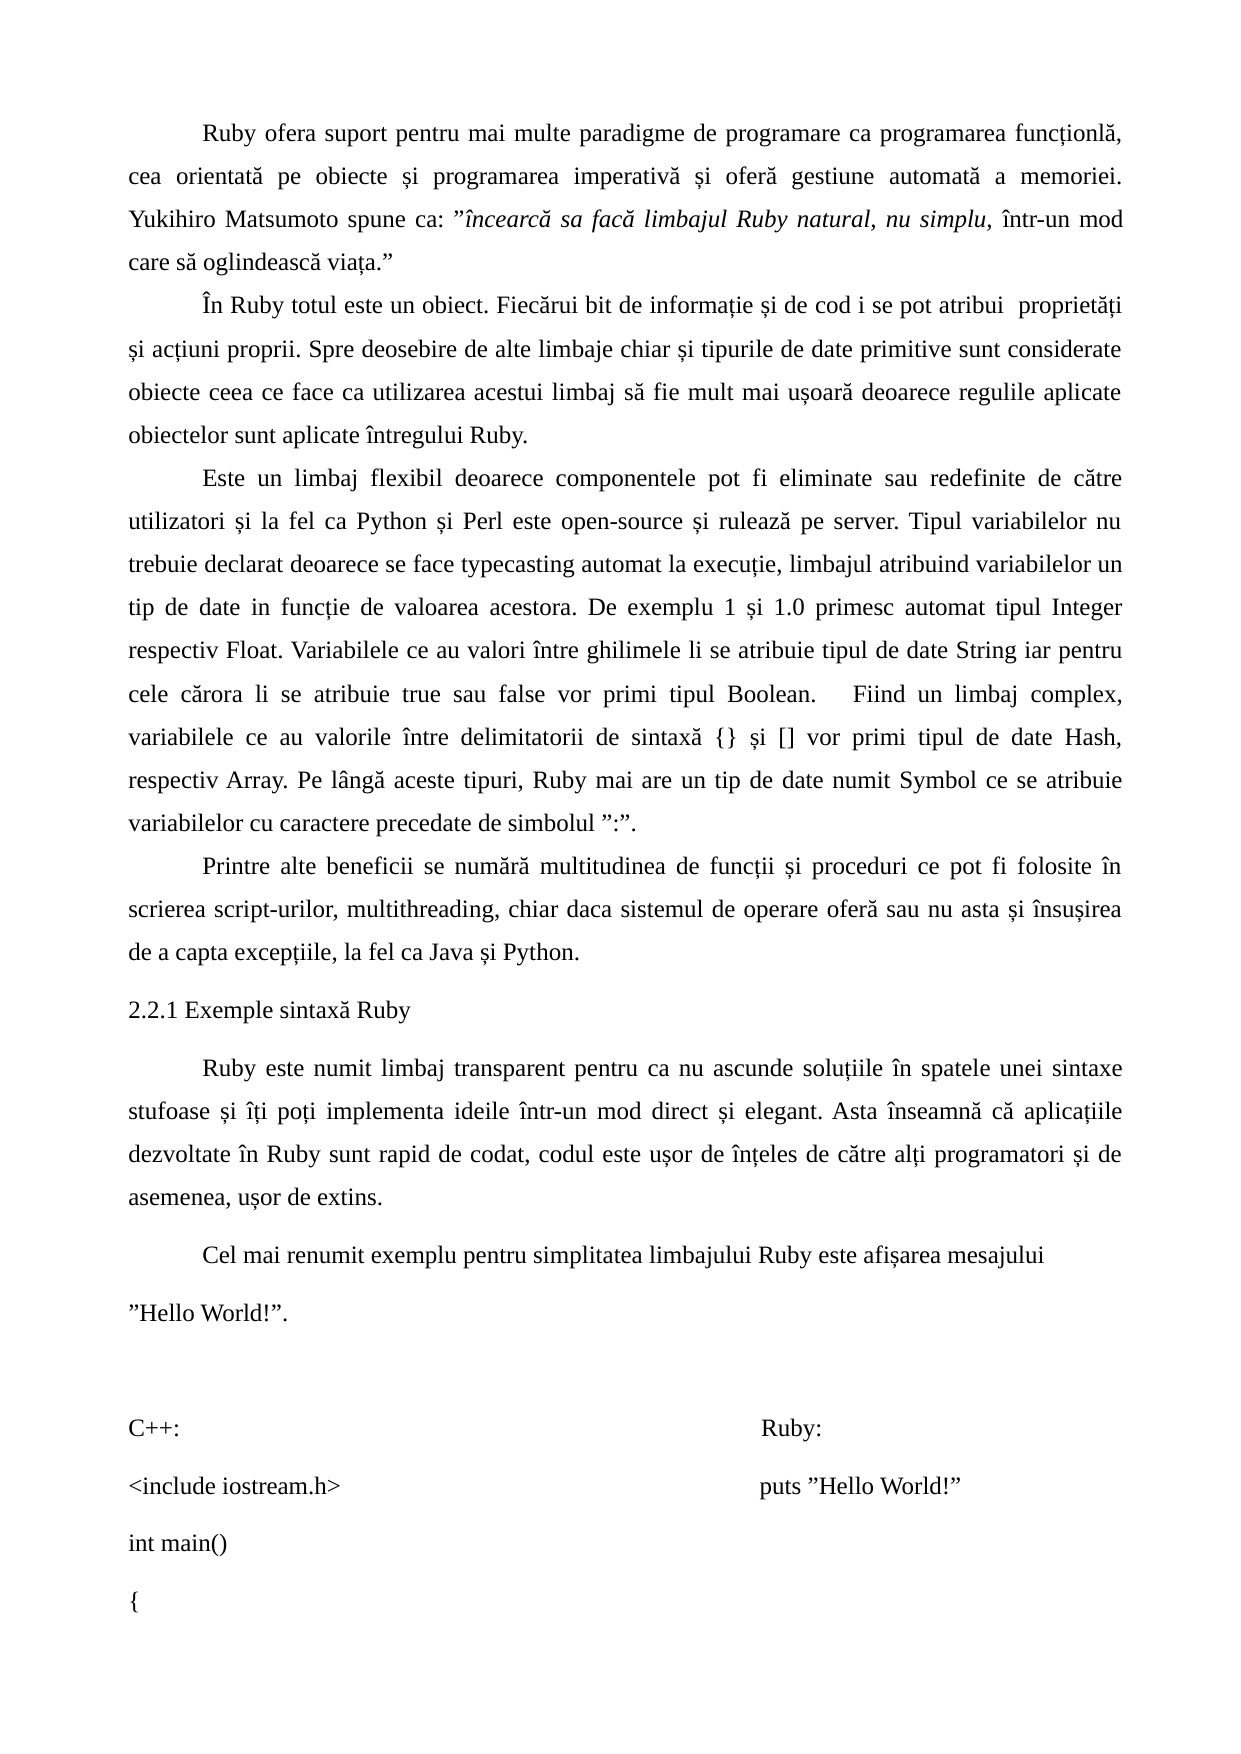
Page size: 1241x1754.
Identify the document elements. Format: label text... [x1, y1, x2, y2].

text Este un limbaj flexibil deoarece componentele pot fi eliminate sau redefinite de către utilizatori și la fel ca Python și Perl este open-source și rulează pe server. Tipul variabilelor nu trebuie declarat deoarece se face typecasting automat la execuție, limbajul atribuind variabilelor un tip de date in funcție de valoarea acestora. De exemplu 1 și 1.0 primesc automat tipul Integer respectiv Float. Variabilele ce au valori între ghilimele li se atribuie tipul de date String iar pentru cele cărora li se atribuie true sau false vor primi tipul Boolean. Fiind un limbaj complex, variabilele ce au valorile între delimitatorii de sintaxă {} și [] vor primi tipul de date Hash, respectiv Array. Pe lângă aceste tipuri, Ruby mai are un tip de date numit Symbol ce se atribuie variabilelor cu caractere precedate de simbolul ”:”. [128, 463, 1123, 837]
text Cel mai renumit exemplu pentru simplitatea limbajului Ruby este afișarea mesajului [128, 1240, 1123, 1269]
text { [128, 1586, 1123, 1615]
text int main() [128, 1528, 1123, 1557]
text Printre alte beneficii se numără multitudinea de funcții și proceduri ce pot fi folosite în scrierea script-urilor, multithreading, chiar daca sistemul de operare oferă sau nu asta și însușirea de a capta excepțiile, la fel ca Java și Python. [128, 851, 1123, 966]
text Ruby este numit limbaj transparent pentru ca nu ascunde soluțiile în spatele unei sintaxe stufoase și îți poți implementa ideile într-un mod direct și elegant. Asta înseamnă că aplicațiile dezvoltate în Ruby sunt rapid de codat, codul este ușor de înțeles de către alți programatori și de asemenea, ușor de extins. [128, 1053, 1123, 1211]
text ”Hello World!”. [128, 1298, 1123, 1326]
text C++: Ruby: [128, 1413, 1123, 1442]
text În Ruby totul este un obiect. Fiecărui bit de informație și de cod i se pot atribui proprietăți și acțiuni proprii. Spre deosebire de alte limbaje chiar și tipurile de date primitive sunt considerate obiecte ceea ce face ca utilizarea acestui limbaj să fie mult mai ușoară deoarece regulile aplicate obiectelor sunt aplicate întregului Ruby. [128, 291, 1123, 449]
text 2.2.1 Exemple sintaxă Ruby [128, 995, 1123, 1024]
text <include iostream.h> puts ”Hello World!” [128, 1471, 1123, 1499]
text Ruby ofera suport pentru mai multe paradigme de programare ca programarea funcționlă, cea orientată pe obiecte și programarea imperativă și oferă gestiune automată a memoriei. Yukihiro Matsumoto spune ca: ”încearcă sa facă limbajul Ruby natural, nu simplu, într-un mod care să oglindească viața.” [128, 118, 1123, 276]
